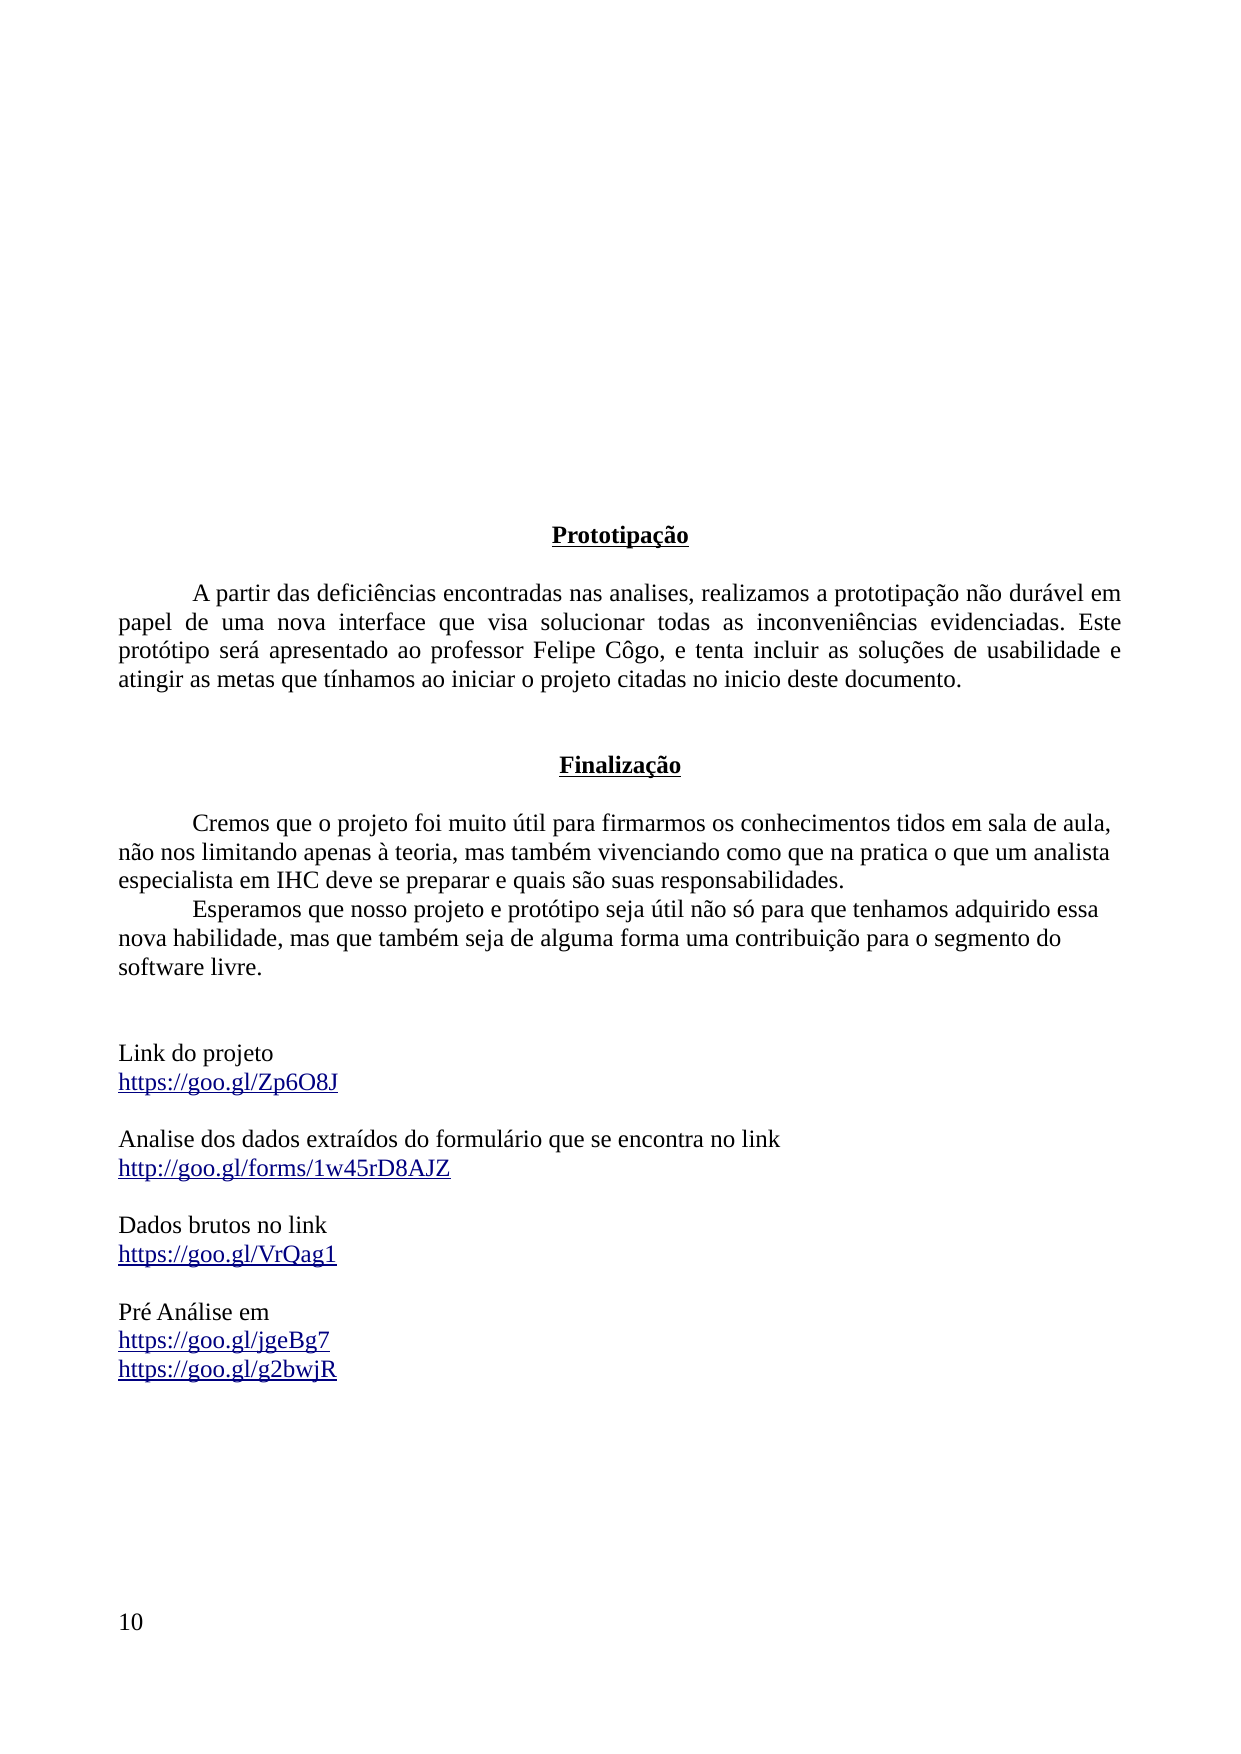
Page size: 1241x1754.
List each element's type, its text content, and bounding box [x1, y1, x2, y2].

text Dados brutos no link [118, 1211, 1122, 1239]
text Pré Análise em [118, 1297, 1122, 1326]
text Analise dos dados extraídos do formulário que se encontra no link [118, 1124, 1122, 1153]
text Cremos que o projeto foi muito útil para firmarmos os conhecimentos tidos em sala de aula, não nos limitando apenas à teoria, mas também vivenciando como que na pratica o que um analista especialista em IHC deve se preparar e quais são suas responsabilidades. [118, 808, 1122, 894]
text Esperamos que nosso projeto e protótipo seja útil não só para que tenhamos adquirido essa nova habilidade, mas que também seja de alguma forma uma contribuição para o segmento do software livre. [118, 894, 1122, 981]
text https://goo.gl/g2bwjR [118, 1354, 1122, 1383]
text Prototipação [118, 521, 1122, 549]
text https://goo.gl/jgeBg7 [118, 1326, 1122, 1354]
text A partir das deficiências encontradas nas analises, realizamos a prototipação não durável em papel de uma nova interface que visa solucionar todas as inconveniências evidenciadas. Este protótipo será apresentado ao professor Felipe Côgo, e tenta incluir as soluções de usabilidade e atingir as metas que tínhamos ao iniciar o projeto citadas no inicio deste documento. [118, 578, 1122, 693]
text https://goo.gl/Zp6O8J [118, 1067, 1122, 1096]
text https://goo.gl/VrQag1 [118, 1239, 1122, 1268]
text http://goo.gl/forms/1w45rD8AJZ [118, 1153, 1122, 1182]
text Link do projeto [118, 1038, 1122, 1067]
text Finalização [118, 751, 1122, 779]
